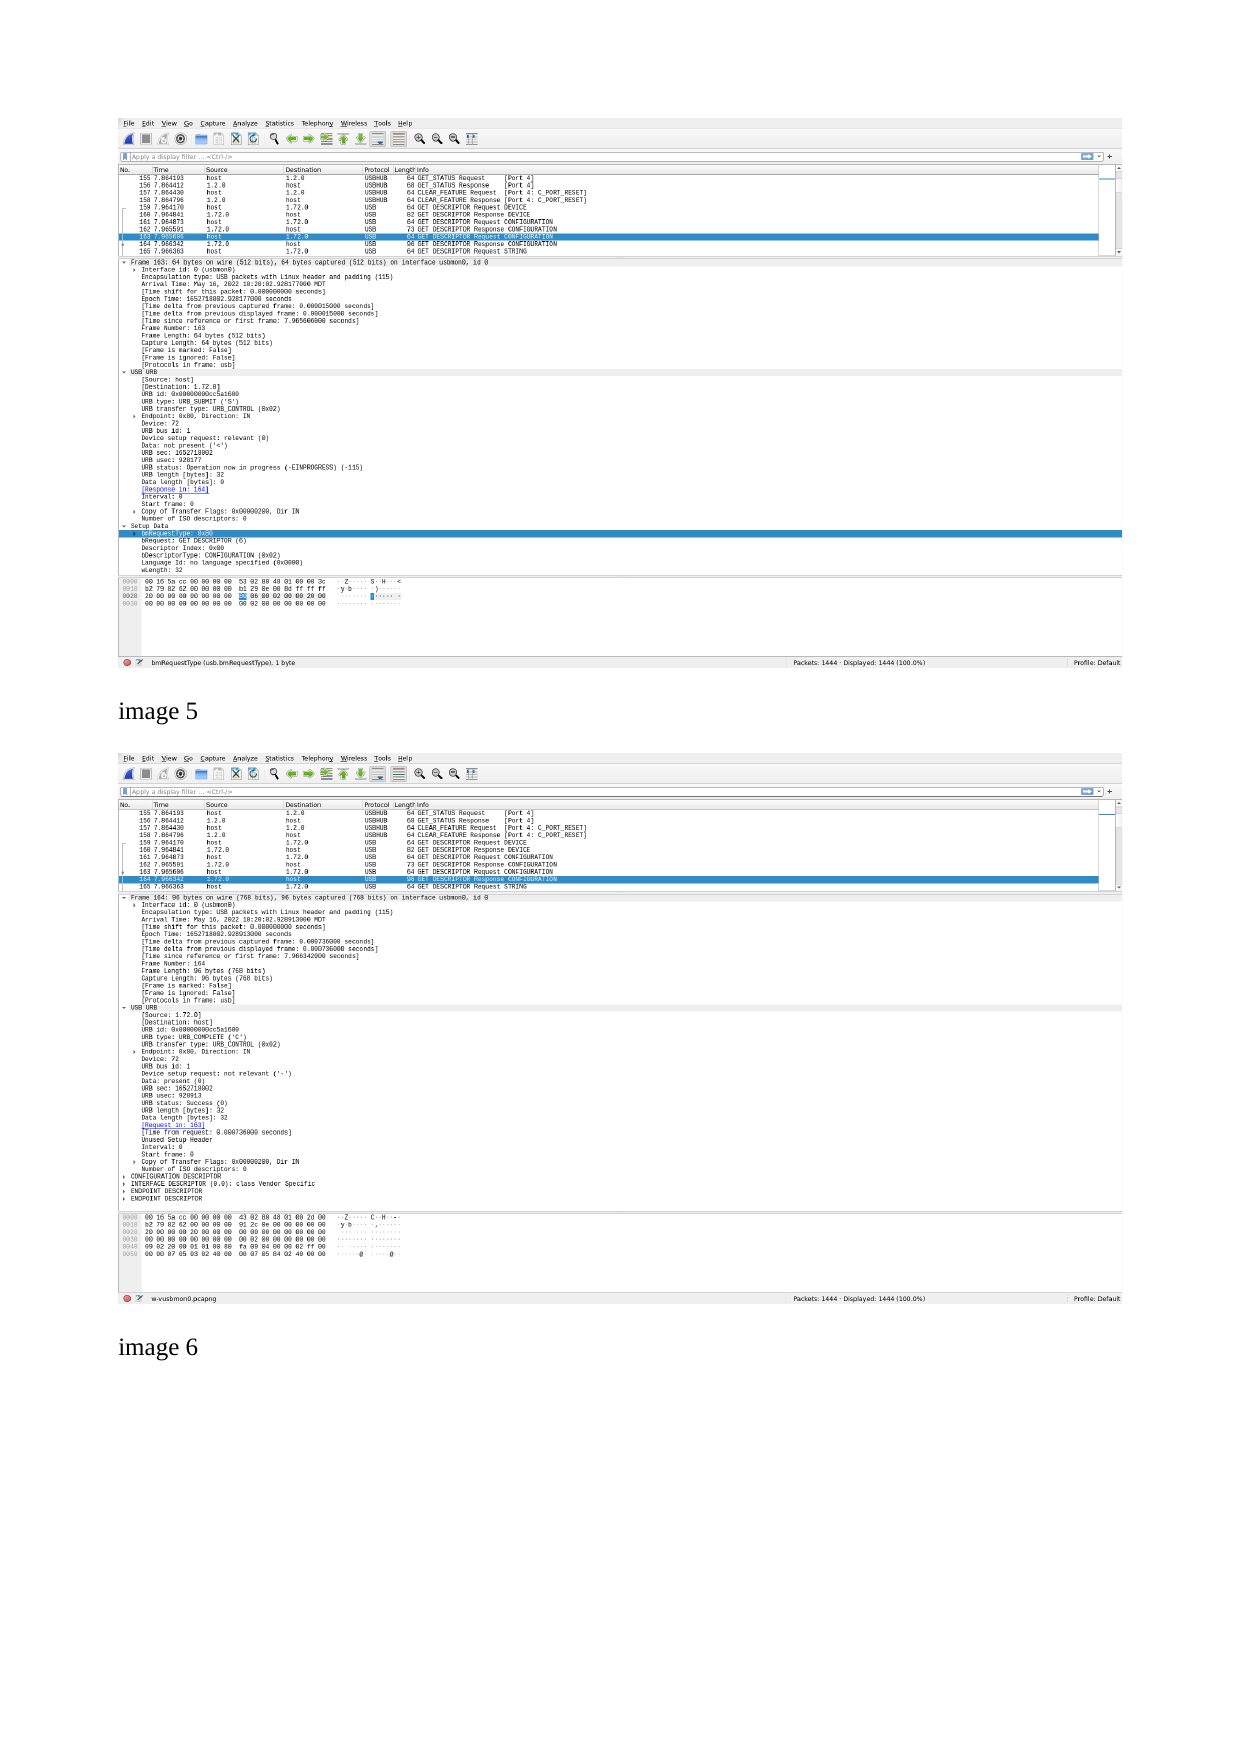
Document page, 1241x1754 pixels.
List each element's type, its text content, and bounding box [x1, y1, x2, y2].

picture [118, 753, 1123, 1304]
text image 6 [118, 1332, 1122, 1361]
text image 5 [118, 696, 1122, 725]
picture [118, 118, 1123, 668]
